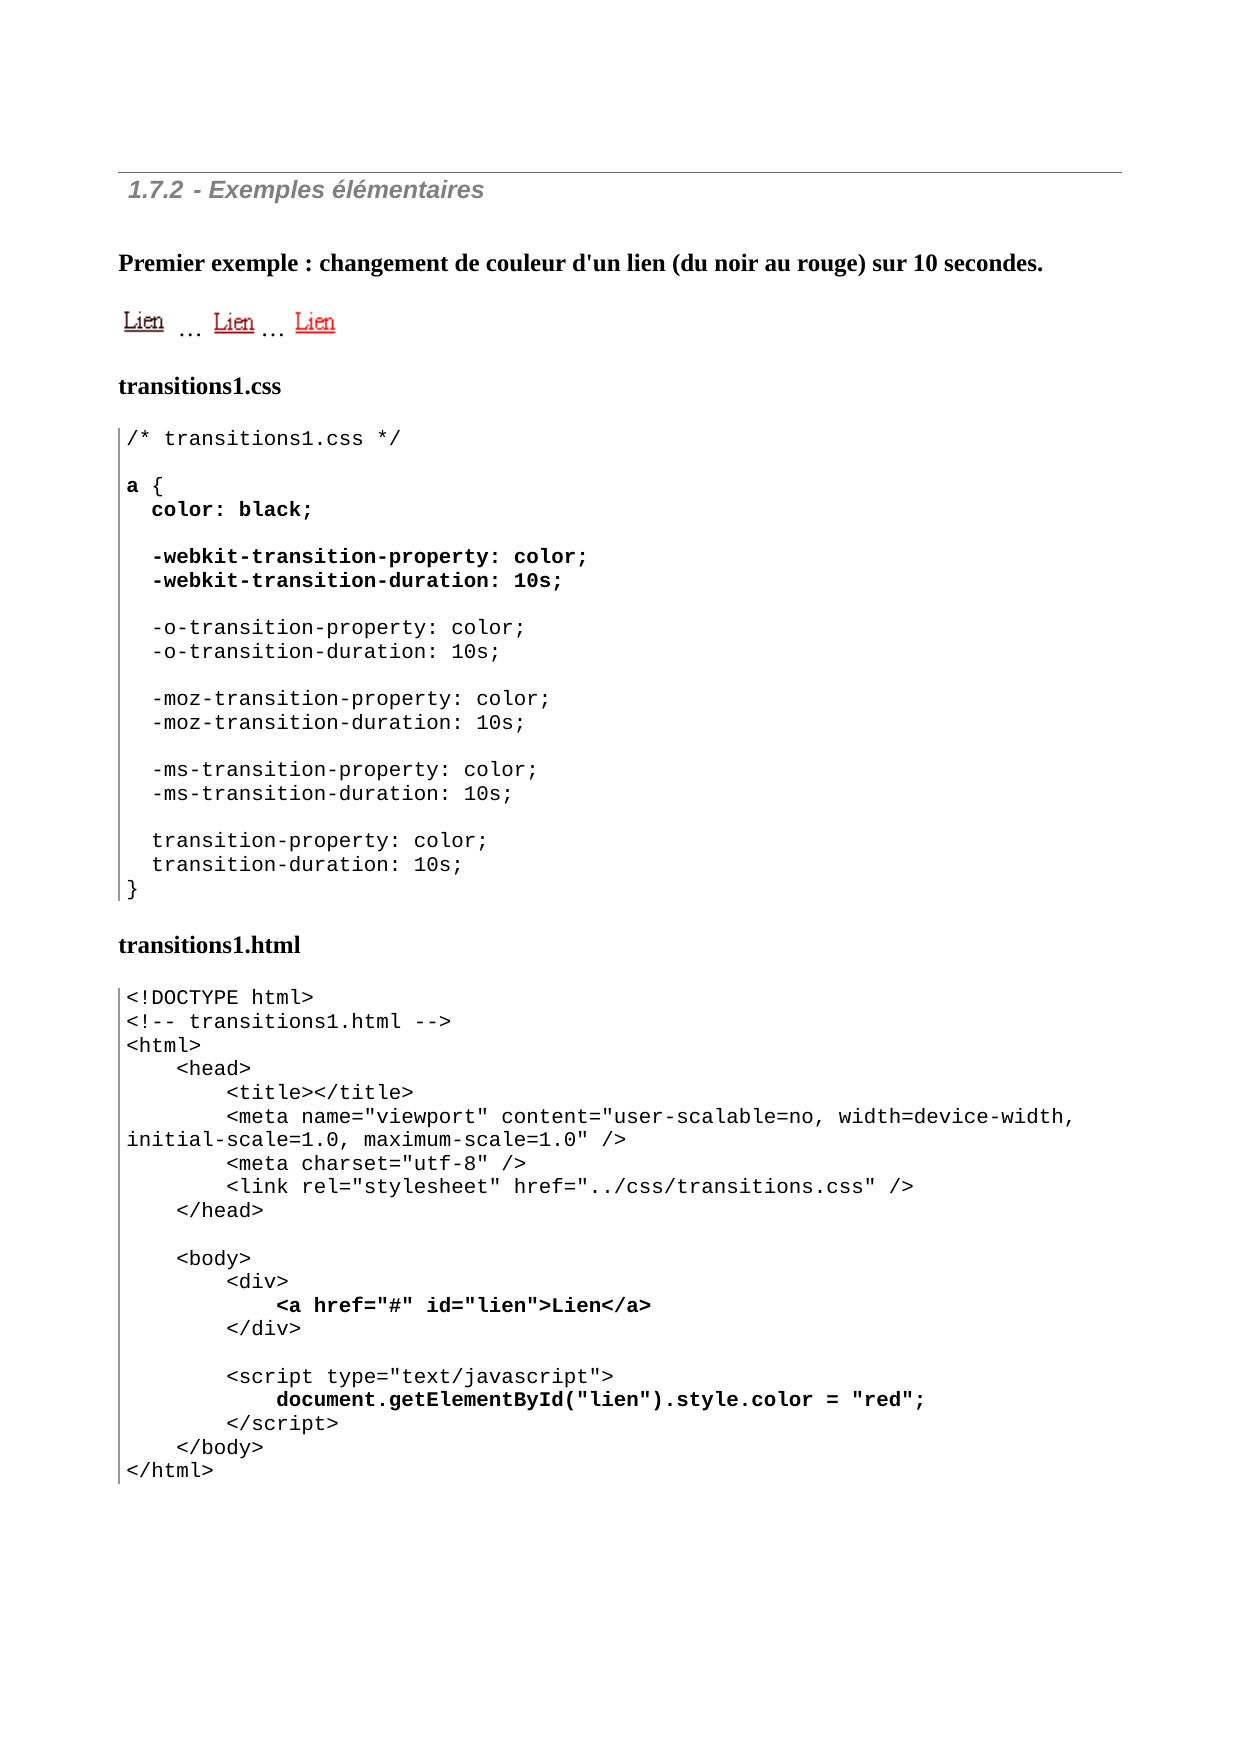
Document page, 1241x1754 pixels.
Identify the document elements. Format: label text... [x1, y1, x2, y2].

text <link rel="stylesheet" href="../css/transitions.css" /> [120, 1177, 1122, 1200]
text transitions1.css [118, 371, 1122, 399]
text Premier exemple : changement de couleur d'un lien (du noir au rouge) sur 10 secondes. [118, 248, 1122, 277]
text <meta charset="utf-8" /> [120, 1153, 1122, 1177]
text </html> [120, 1460, 1122, 1484]
text -webkit-transition-property: color; [120, 546, 1122, 570]
text -webkit-transition-duration: 10s; [120, 570, 1122, 594]
text </head> [120, 1200, 1122, 1224]
text -o-transition-duration: 10s; [120, 641, 1122, 665]
subtitle - Exemples élémentaires [118, 173, 1122, 207]
text <!DOCTYPE html> [118, 987, 1122, 1011]
text document.getElementById("lien").style.color = "red"; [120, 1389, 1122, 1413]
text <title></title> [120, 1082, 1122, 1106]
text <body> [120, 1247, 1122, 1271]
text -o-transition-property: color; [120, 617, 1122, 641]
text <a href="#" id="lien">Lien</a> [120, 1295, 1122, 1318]
text </body> [120, 1437, 1122, 1460]
text </div> [120, 1318, 1122, 1342]
text transitions1.html [118, 930, 1122, 959]
text transition-duration: 10s; [120, 854, 1122, 877]
text </script> [120, 1413, 1122, 1437]
text /* transitions1.css */ [120, 428, 1122, 452]
text color: black; [120, 499, 1122, 523]
text <div> [120, 1271, 1122, 1295]
text -ms-transition-duration: 10s; [120, 783, 1122, 807]
text -moz-transition-property: color; [120, 688, 1122, 712]
text <meta name="viewport" content="user-scalable=no, width=device-width, initial-scale=1.0, maximum-scale=1.0" /> [120, 1106, 1122, 1153]
text … … [118, 305, 1122, 342]
text <script type="text/javascript"> [120, 1366, 1122, 1389]
text -moz-transition-duration: 10s; [120, 712, 1122, 736]
text a { [120, 476, 1122, 499]
text <!-- transitions1.html --> [120, 1011, 1122, 1035]
text } [120, 877, 1122, 901]
text <html> [120, 1035, 1122, 1058]
text <head> [120, 1058, 1122, 1082]
text -ms-transition-property: color; [120, 759, 1122, 783]
text transition-property: color; [120, 830, 1122, 854]
